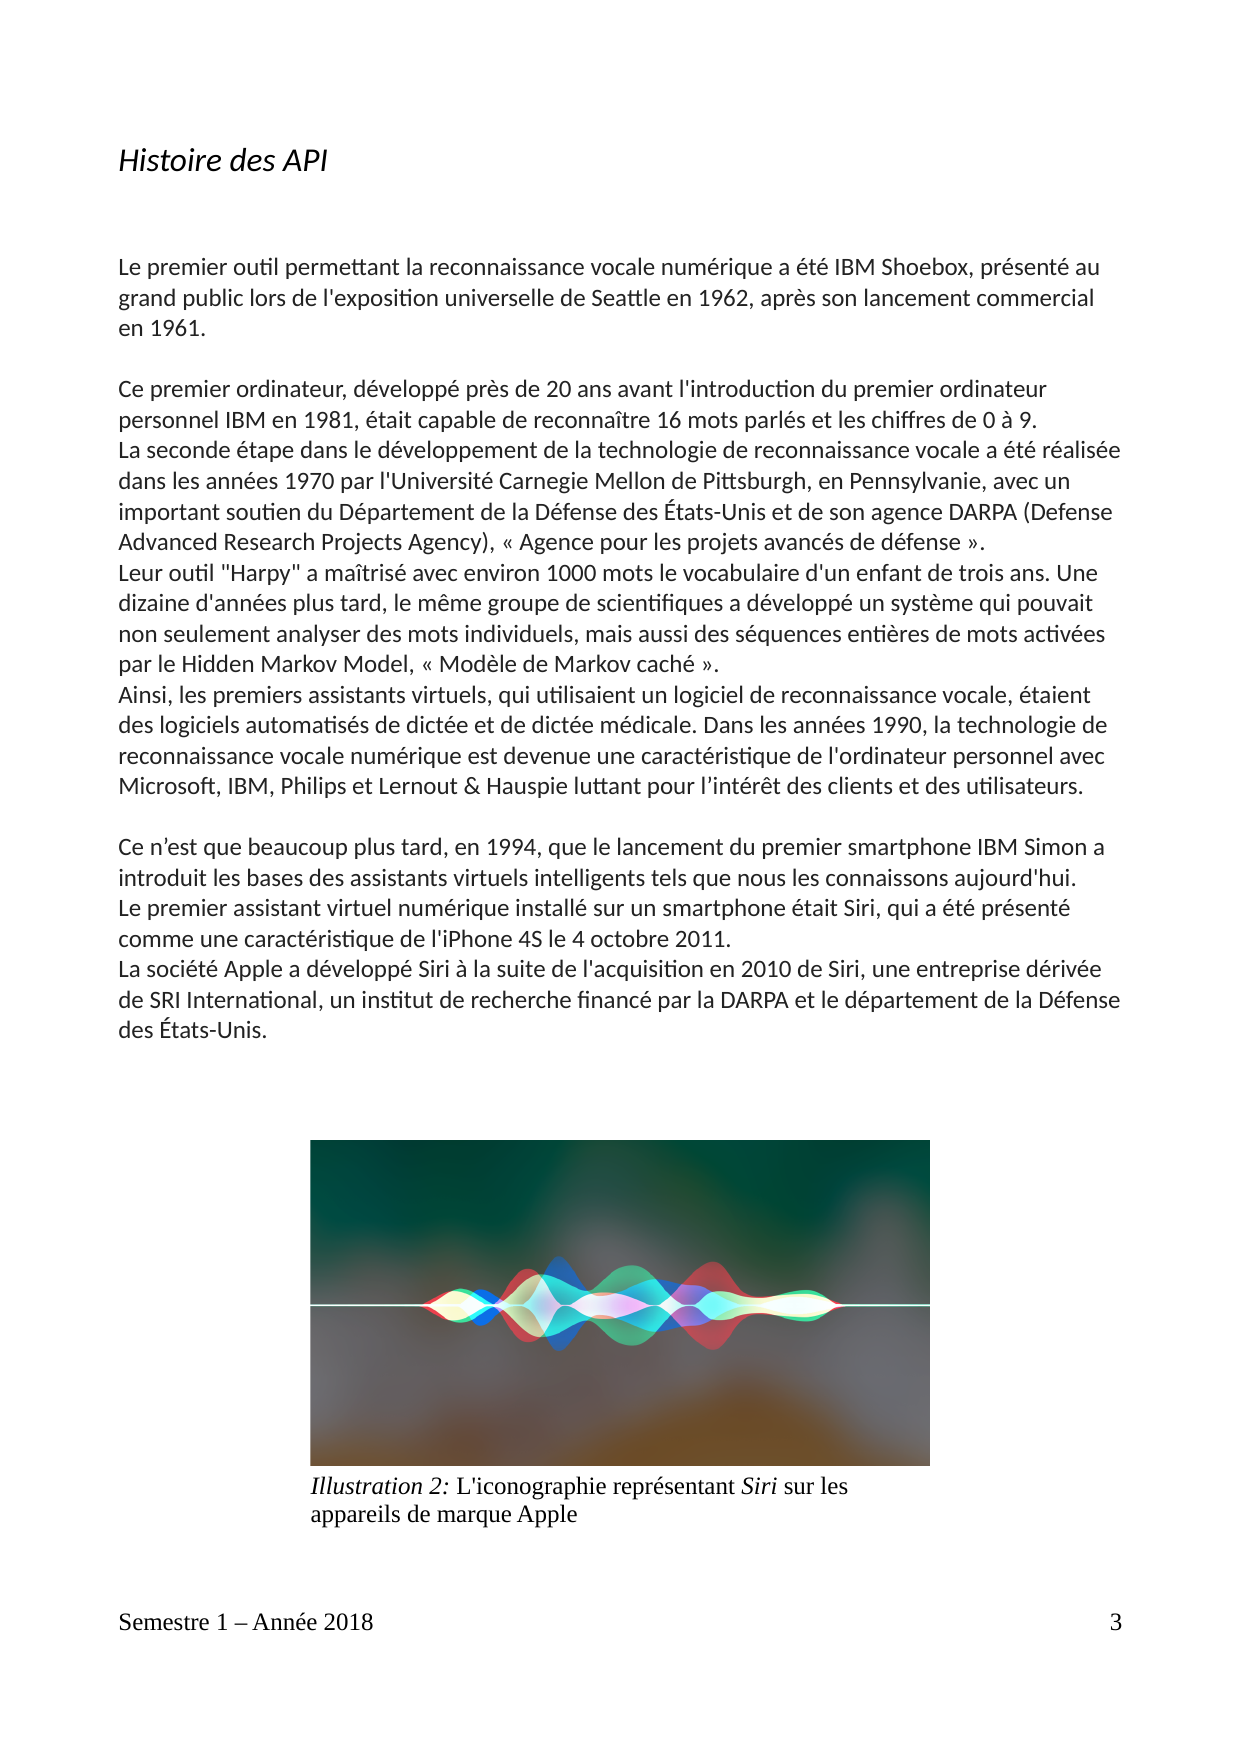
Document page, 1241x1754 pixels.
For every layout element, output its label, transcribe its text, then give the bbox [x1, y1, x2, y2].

text Ainsi, les premiers assistants virtuels, qui utilisaient un logiciel de reconnaissance vocale, étaient des logiciels automatisés de dictée et de dictée médicale. Dans les années 1990, la technologie de reconnaissance vocale numérique est devenue une caractéristique de l'ordinateur personnel avec Microsoft, IBM, Philips et Lernout & Hauspie luttant pour l’intérêt des clients et des utilisateurs. [118, 679, 1122, 801]
text La seconde étape dans le développement de la technologie de reconnaissance vocale a été réalisée dans les années 1970 par l'Université Carnegie Mellon de Pittsburgh, en Pennsylvanie, avec un important soutien du Département de la Défense des États-Unis et de son agence DARPA (Defense Advanced Research Projects Agency), « Agence pour les projets avancés de défense ». [118, 434, 1122, 557]
text Ce premier ordinateur, développé près de 20 ans avant l'introduction du premier ordinateur personnel IBM en 1981, était capable de reconnaître 16 mots parlés et les chiffres de 0 à 9. [118, 373, 1122, 434]
text Leur outil "Harpy" a maîtrisé avec environ 1000 mots le vocabulaire d'un enfant de trois ans. Une dizaine d'années plus tard, le même groupe de scientifiques a développé un système qui pouvait non seulement analyser des mots individuels, mais aussi des séquences entières de mots activées par le Hidden Markov Model, « Modèle de Markov caché ». [118, 557, 1122, 679]
picture [310, 1140, 930, 1466]
text Le premier assistant virtuel numérique installé sur un smartphone était Siri, qui a été présenté comme une caractéristique de l'iPhone 4S le 4 octobre 2011. [118, 892, 1122, 953]
text La société Apple a développé Siri à la suite de l'acquisition en 2010 de Siri, une entreprise dérivée de SRI International, un institut de recherche financé par la DARPA et le département de la Défense des États-Unis. [118, 953, 1122, 1045]
subtitle Histoire des API [118, 139, 1122, 180]
text Le premier outil permettant la reconnaissance vocale numérique a été IBM Shoebox, présenté au grand public lors de l'exposition universelle de Seattle en 1962, après son lancement commercial en 1961. [118, 251, 1122, 343]
text Illustration 2: L'iconographie représentant Siri sur les appareils de marque Apple [310, 1466, 930, 1528]
text Ce n’est que beaucoup plus tard, en 1994, que le lancement du premier smartphone IBM Simon a introduit les bases des assistants virtuels intelligents tels que nous les connaissons aujourd'hui. [118, 831, 1122, 892]
